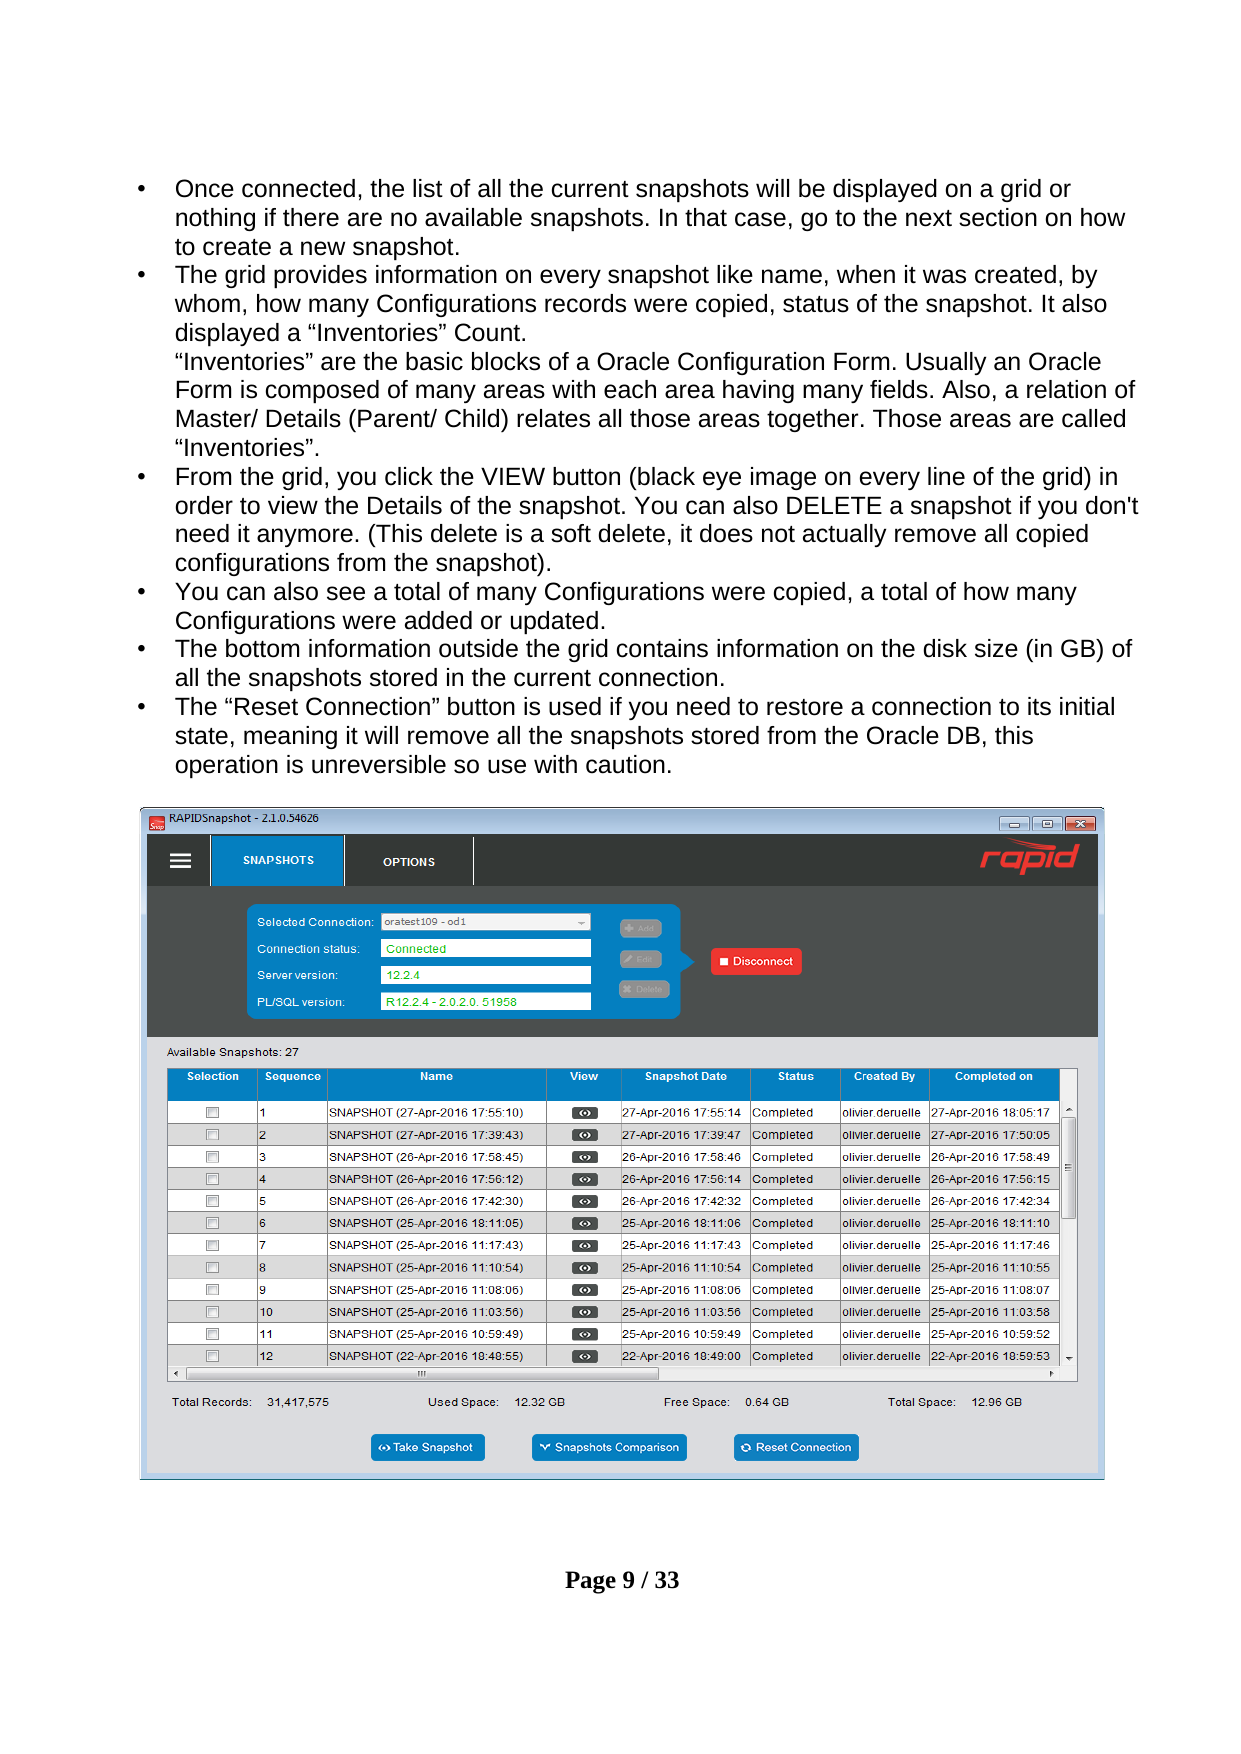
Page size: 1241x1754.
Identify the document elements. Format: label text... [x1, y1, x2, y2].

list From the grid, you click the VIEW button (black eye image on every line of the grid) in order to view the Details of the snapshot. You can also DELETE a snapshot if you don't need it anymore. (This delete is a soft delete, it does not actually remove all copied configurations from the snapshot). [137, 462, 1144, 577]
list The bottom information outside the grid contains information on the disk size (in GB) of all the snapshots stored in the current connection. [137, 634, 1144, 692]
picture [139, 807, 1105, 1480]
list The “Reset Connection” button is used if you need to restore a connection to its initial state, meaning it will remove all the snapshots stored from the Oracle DB, this operation is unreversible so use with caution. [137, 692, 1144, 778]
list The grid provides information on every snapshot like name, when it was created, by whom, how many Configurations records were copied, status of the snapshot. It also displayed a “Inventories” Count. [137, 260, 1144, 347]
list You can also see a total of many Configurations were copied, a total of how many Configurations were added or updated. [137, 577, 1144, 634]
list “Inventories” are the basic blocks of a Oracle Configuration Form. Usually an Oracle Form is composed of many areas with each area having many fields. Also, a relation of Master/ Details (Parent/ Child) relates all those areas together. Those areas are called “Inventories”. [137, 347, 1144, 462]
list Once connected, the list of all the current snapshots will be displayed on a grid or nothing if there are no available snapshots. In that case, go to the next section on how to create a new snapshot. [137, 174, 1144, 260]
